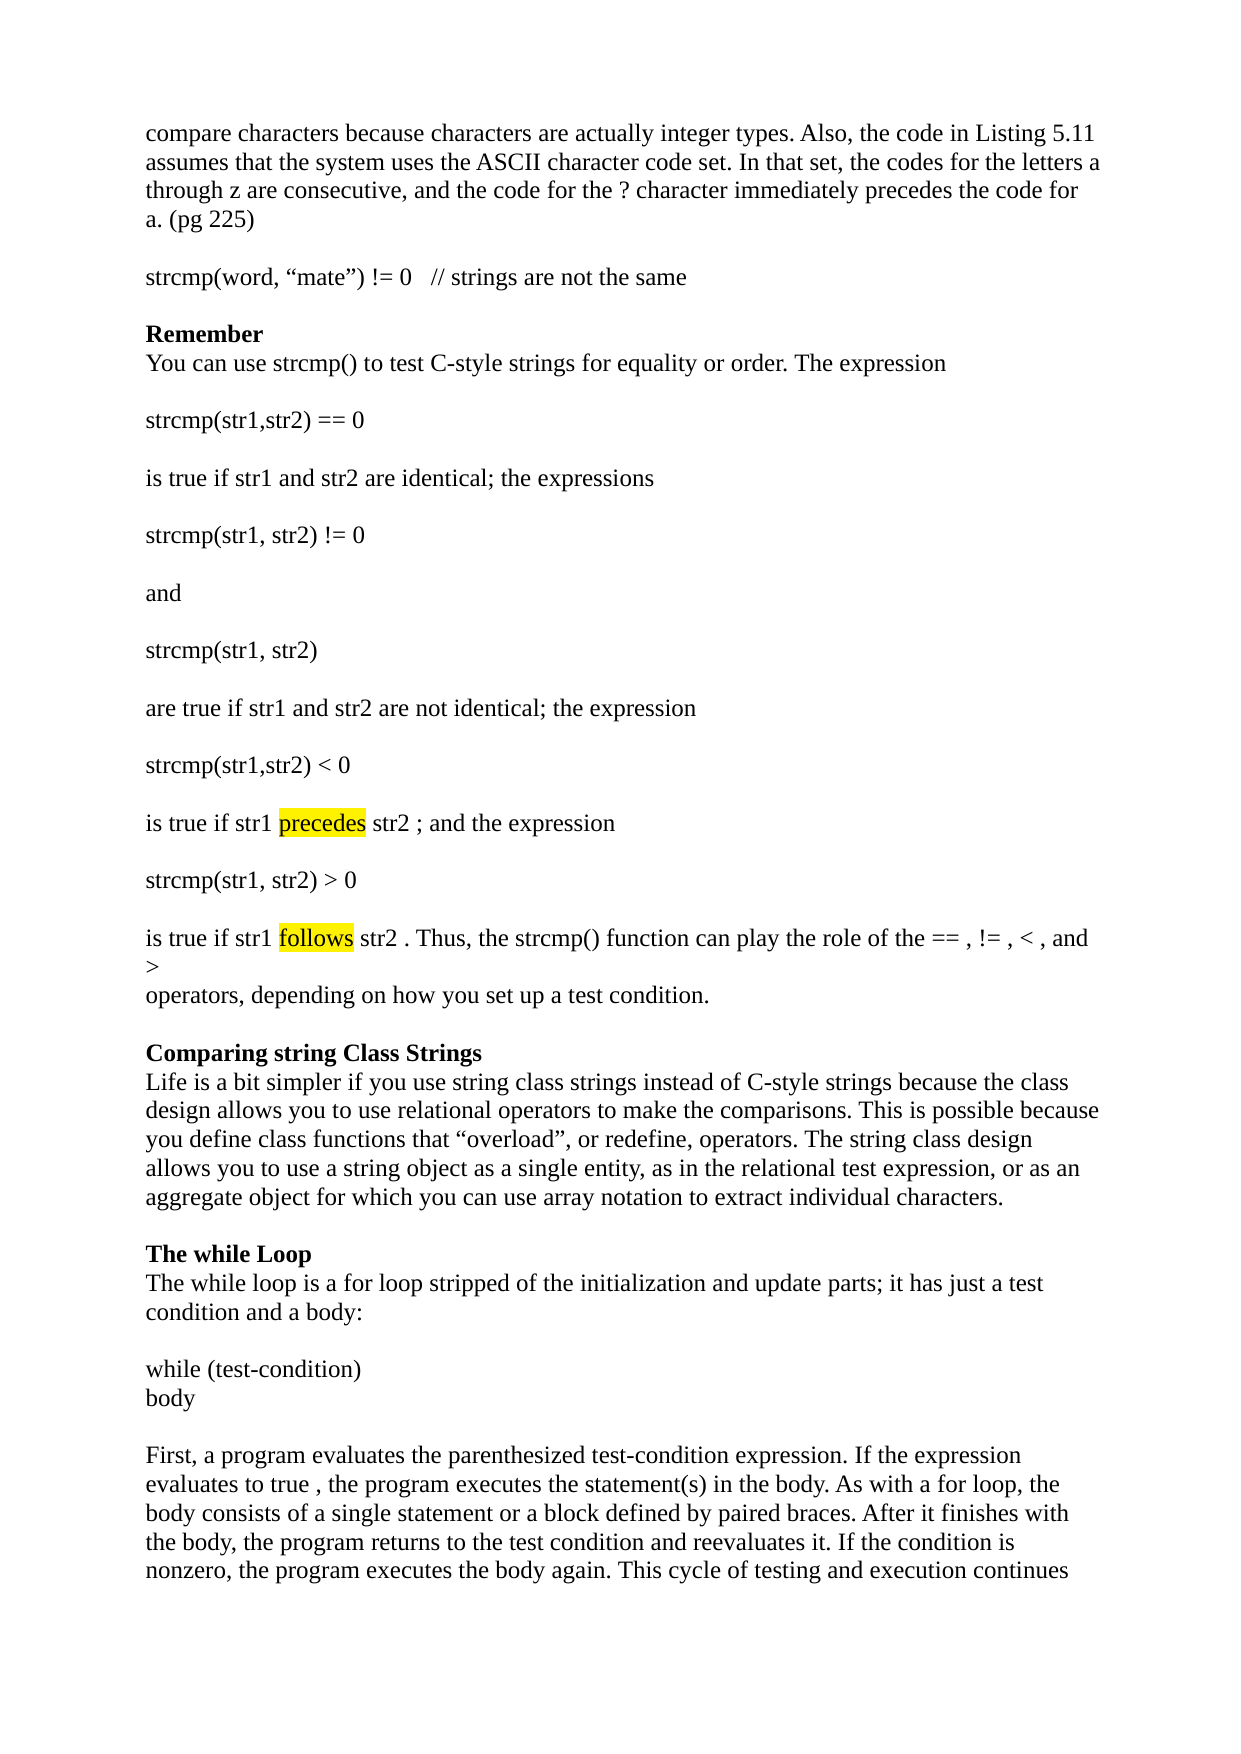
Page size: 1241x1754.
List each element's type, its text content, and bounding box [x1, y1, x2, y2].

text compare characters because characters are actually integer types. Also, the code in Listing 5.11 assumes that the system uses the ASCII character code set. In that set, the codes for the letters a through z are consecutive, and the code for the ? character immediately precedes the code for a. (pg 225) [145, 118, 1102, 233]
text is true if str1 precedes str2 ; and the expression [145, 808, 1102, 837]
text strcmp(word, “mate”) != 0 // strings are not the same [145, 262, 1102, 291]
text operators, depending on how you set up a test condition. [145, 981, 1102, 1009]
text Life is a bit simpler if you use string class strings instead of C-style strings because the class [145, 1067, 1102, 1096]
text design allows you to use relational operators to make the comparisons. This is possible because you define class functions that “overload”, or redefine, operators. The string class design allows you to use a string object as a single entity, as in the relational test expression, or as an aggregate object for which you can use array notation to extract individual characters. [145, 1096, 1102, 1211]
text strcmp(str1, str2) > 0 [145, 866, 1102, 894]
text body [145, 1383, 1102, 1412]
text strcmp(str1, str2) != 0 [145, 521, 1102, 549]
text Remember [145, 319, 1102, 348]
text and [145, 578, 1102, 607]
text First, a program evaluates the parenthesized test-condition expression. If the expression evaluates to true , the program executes the statement(s) in the body. As with a for loop, the [145, 1441, 1102, 1498]
text You can use strcmp() to test C-style strings for equality or order. The expression [145, 348, 1102, 377]
text The while Loop [145, 1239, 1102, 1268]
text while (test-condition) [145, 1354, 1102, 1383]
text Comparing string Class Strings [145, 1038, 1102, 1067]
text the body, the program returns to the test condition and reevaluates it. If the condition is nonzero, the program executes the body again. This cycle of testing and execution continues [145, 1527, 1102, 1584]
text strcmp(str1,str2) < 0 [145, 751, 1102, 779]
text The while loop is a for loop stripped of the initialization and update parts; it has just a test [145, 1268, 1102, 1297]
text condition and a body: [145, 1297, 1102, 1326]
text strcmp(str1, str2) [145, 636, 1102, 664]
text strcmp(str1,str2) == 0 [145, 406, 1102, 434]
text is true if str1 follows str2 . Thus, the strcmp() function can play the role of the == , != , < , and > [145, 923, 1102, 981]
text is true if str1 and str2 are identical; the expressions [145, 463, 1102, 492]
text are true if str1 and str2 are not identical; the expression [145, 693, 1102, 722]
text body consists of a single statement or a block defined by paired braces. After it finishes with [145, 1498, 1102, 1527]
